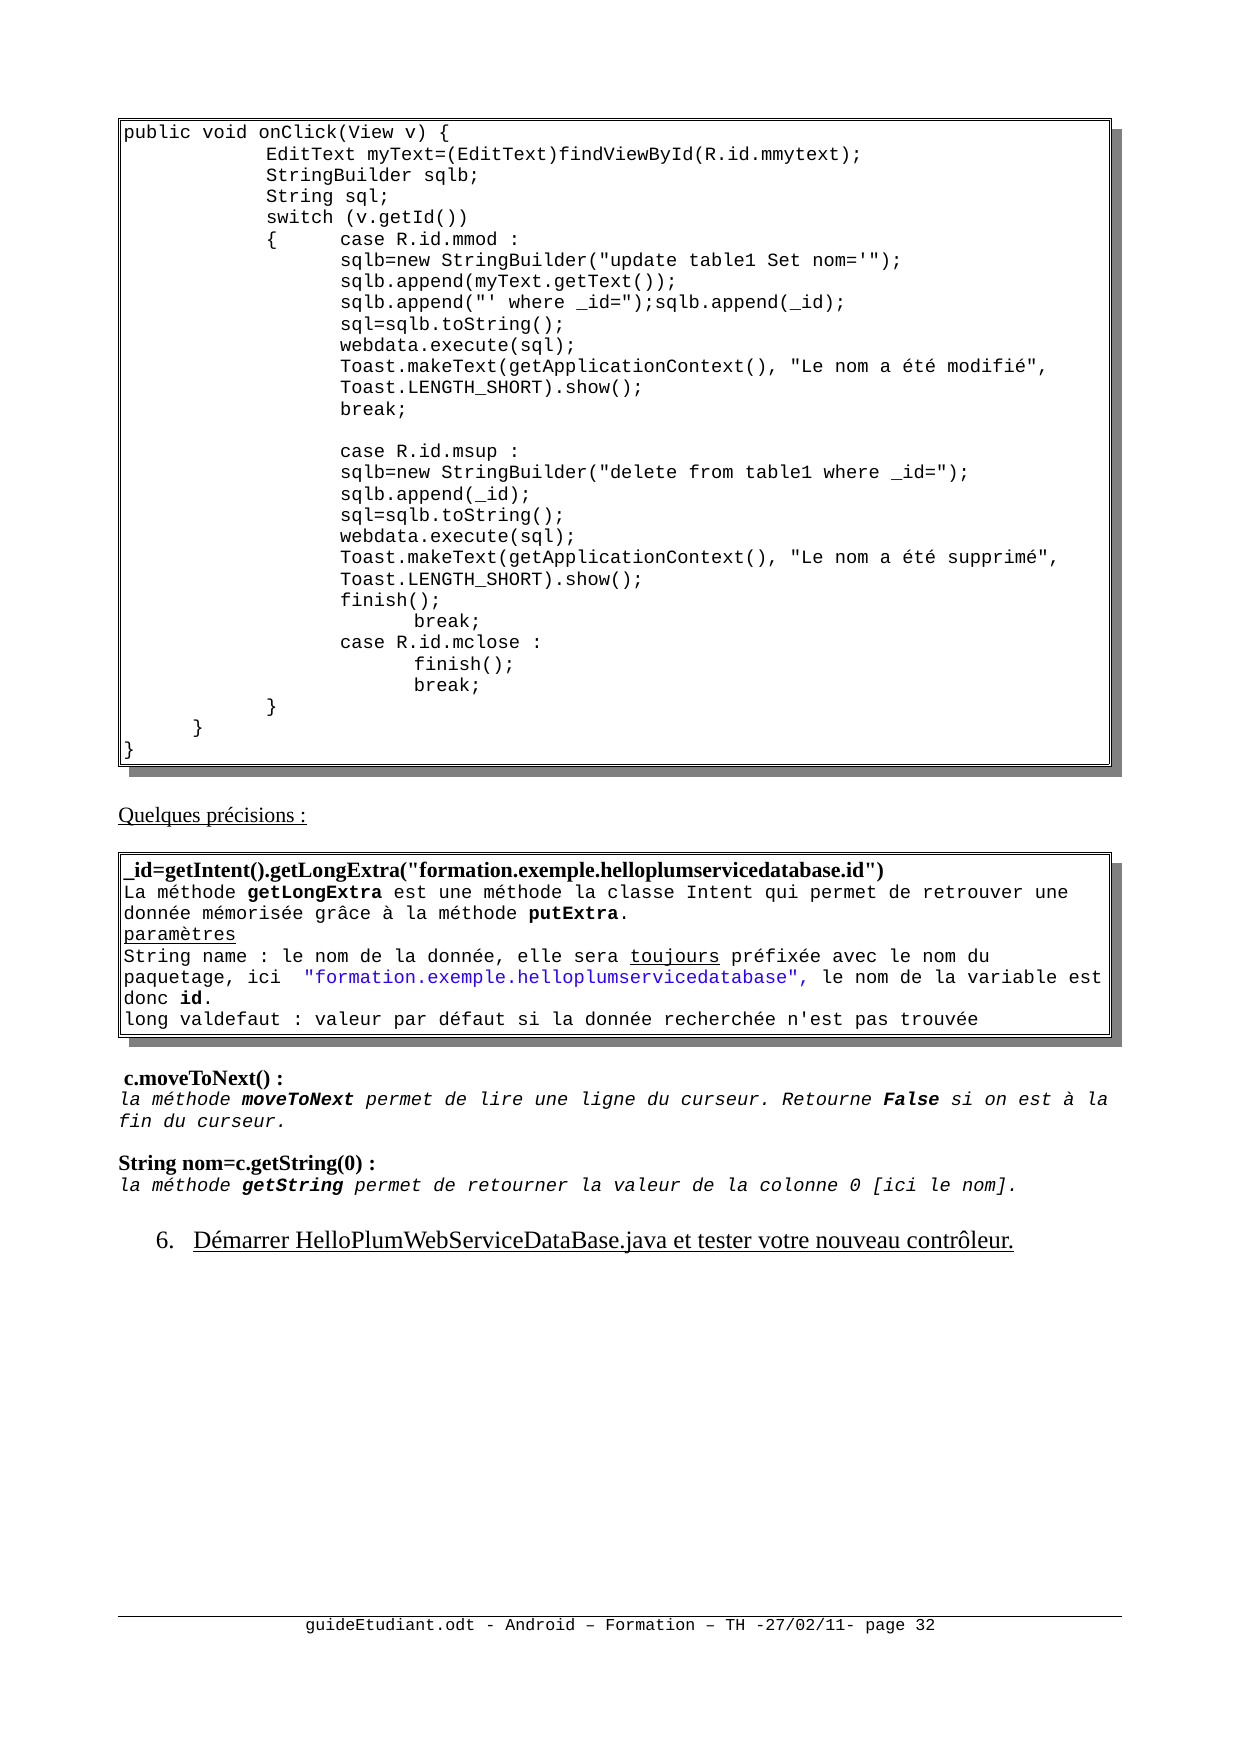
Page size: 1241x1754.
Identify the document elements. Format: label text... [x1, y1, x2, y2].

text finish(); [121, 586, 1109, 607]
text webdata.execute(sql); [121, 331, 1109, 352]
text break; [121, 671, 1109, 692]
text la méthode moveToNext permet de lire une ligne du curseur. Retourne False si on est à la fin du curseur. [118, 1090, 1122, 1133]
list Démarrer HelloPlumWebServiceDataBase.java et tester votre nouveau contrôleur. [156, 1226, 1122, 1254]
text finish(); [121, 649, 1109, 671]
text Toast.LENGTH_SHORT).show(); [121, 373, 1109, 394]
text } [121, 692, 1109, 713]
text sqlb.append(myText.getText()); [121, 267, 1109, 288]
text Toast.LENGTH_SHORT).show(); [121, 564, 1109, 586]
text La méthode getLongExtra est une méthode la classe Intent qui permet de retrouver une donnée mémorisée grâce à la méthode putExtra. [121, 877, 1109, 920]
text Toast.makeText(getApplicationContext(), "Le nom a été modifié", [121, 352, 1109, 373]
text c.moveToNext() : [118, 1065, 1122, 1090]
text sqlb.append("' where _id=");sqlb.append(_id); [121, 288, 1109, 309]
text } [121, 713, 1109, 734]
text } [121, 734, 1109, 764]
text la méthode getString permet de retourner la valeur de la colonne 0 [ici le nom]. [118, 1176, 1122, 1197]
text Quelques précisions : [118, 802, 1122, 827]
text EditText myText=(EditText)findViewById(R.id.mmytext); [121, 139, 1109, 161]
text StringBuilder sqlb; [121, 161, 1109, 182]
text long valdefaut : valeur par défaut si la donnée recherchée n'est pas trouvée [121, 1005, 1109, 1034]
text break; [121, 607, 1109, 628]
text sqlb=new StringBuilder("delete from table1 where _id="); [121, 458, 1109, 479]
text String nom=c.getString(0) : [118, 1150, 1122, 1176]
text paramètres [121, 920, 1109, 941]
text _id=getIntent().getLongExtra("formation.exemple.helloplumservicedatabase.id") [121, 855, 1109, 877]
text webdata.execute(sql); [121, 522, 1109, 543]
text case R.id.msup : [121, 437, 1109, 458]
text sql=sqlb.toString(); [121, 501, 1109, 522]
text break; [121, 394, 1109, 421]
text sqlb=new StringBuilder("update table1 Set nom='"); [121, 246, 1109, 267]
text String sql; [121, 182, 1109, 203]
text sql=sqlb.toString(); [121, 309, 1109, 331]
text { case R.id.mmod : [121, 224, 1109, 246]
text switch (v.getId()) [121, 203, 1109, 224]
text sqlb.append(_id); [121, 479, 1109, 501]
text case R.id.mclose : [121, 628, 1109, 649]
text String name : le nom de la donnée, elle sera toujours préfixée avec le nom du paquetage, ici "formation.exemple.helloplumservicedatabase", le nom de la variable est donc id. [121, 941, 1109, 1005]
text Toast.makeText(getApplicationContext(), "Le nom a été supprimé", [121, 543, 1109, 564]
text public void onClick(View v) { [121, 121, 1109, 139]
